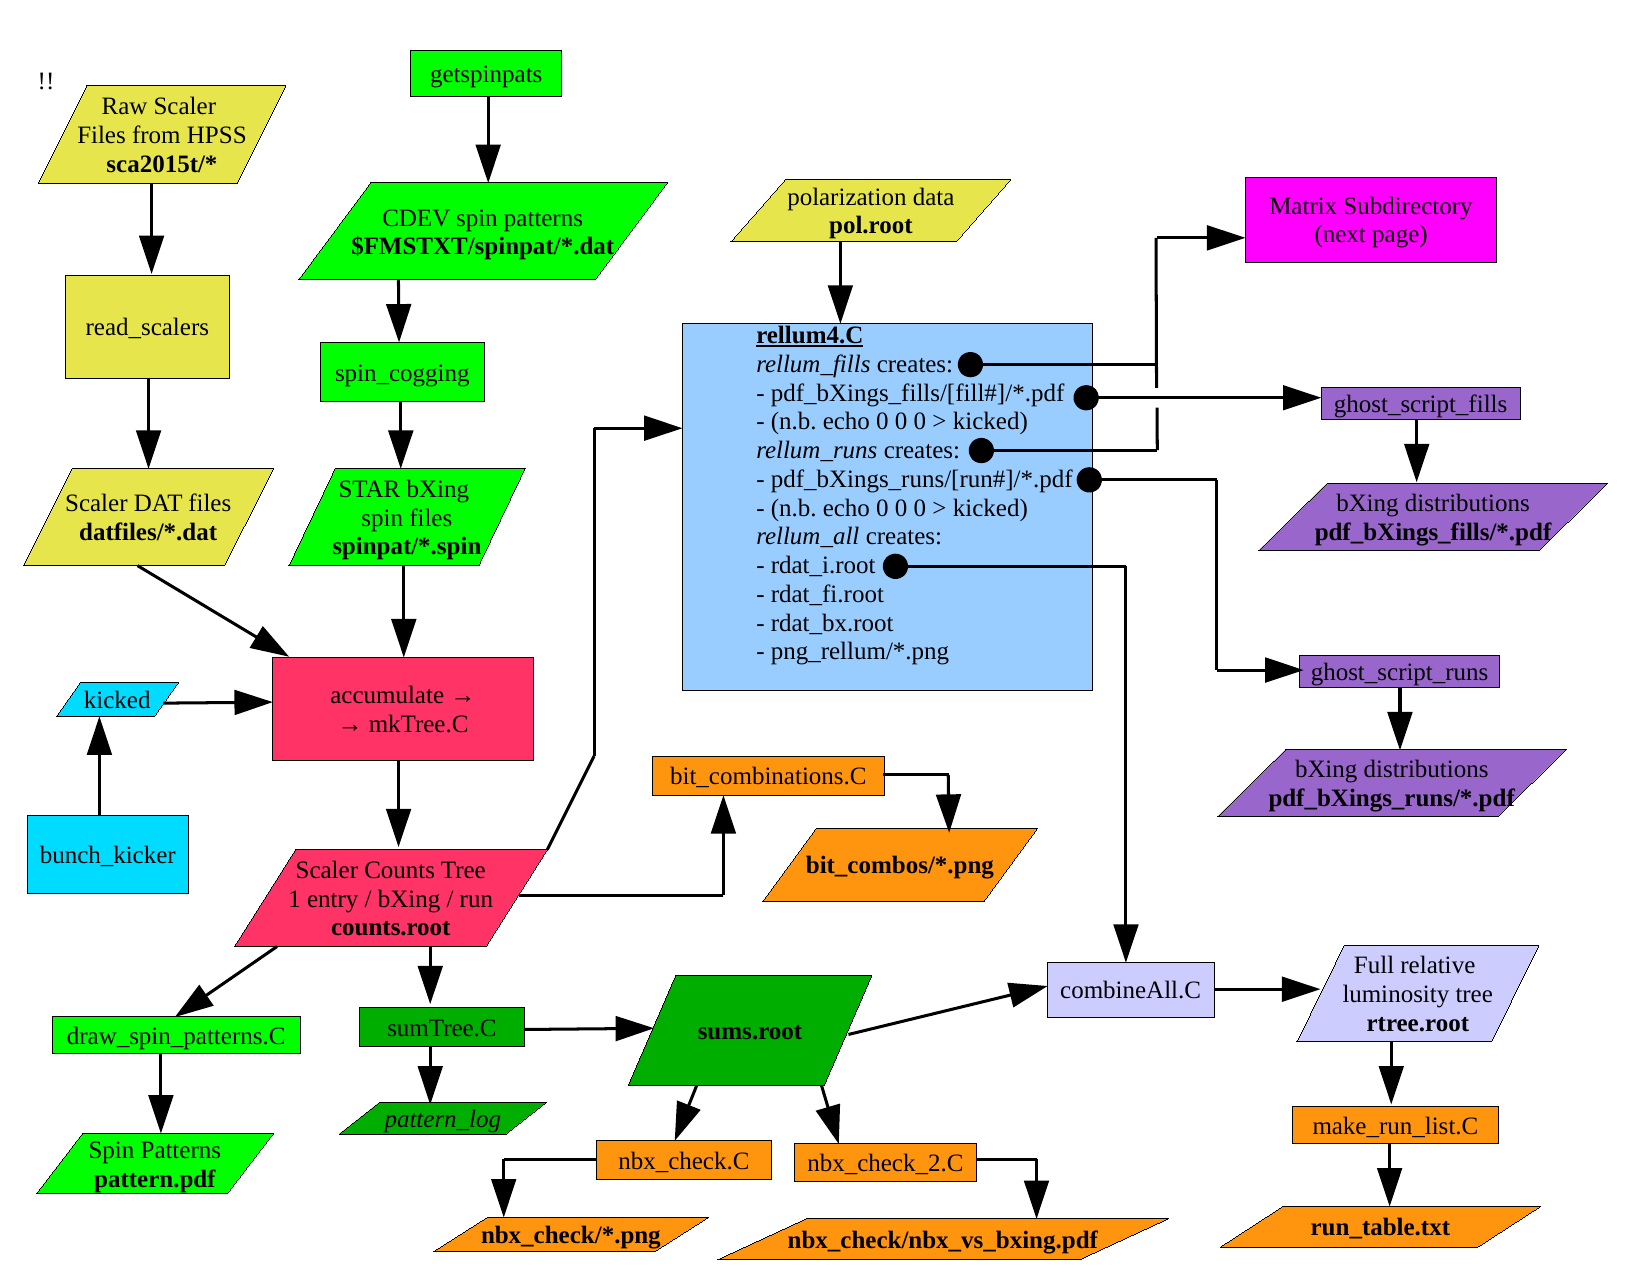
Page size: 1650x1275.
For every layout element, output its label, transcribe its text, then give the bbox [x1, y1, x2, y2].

text [562, 66, 1612, 95]
text !! [37, 66, 410, 95]
